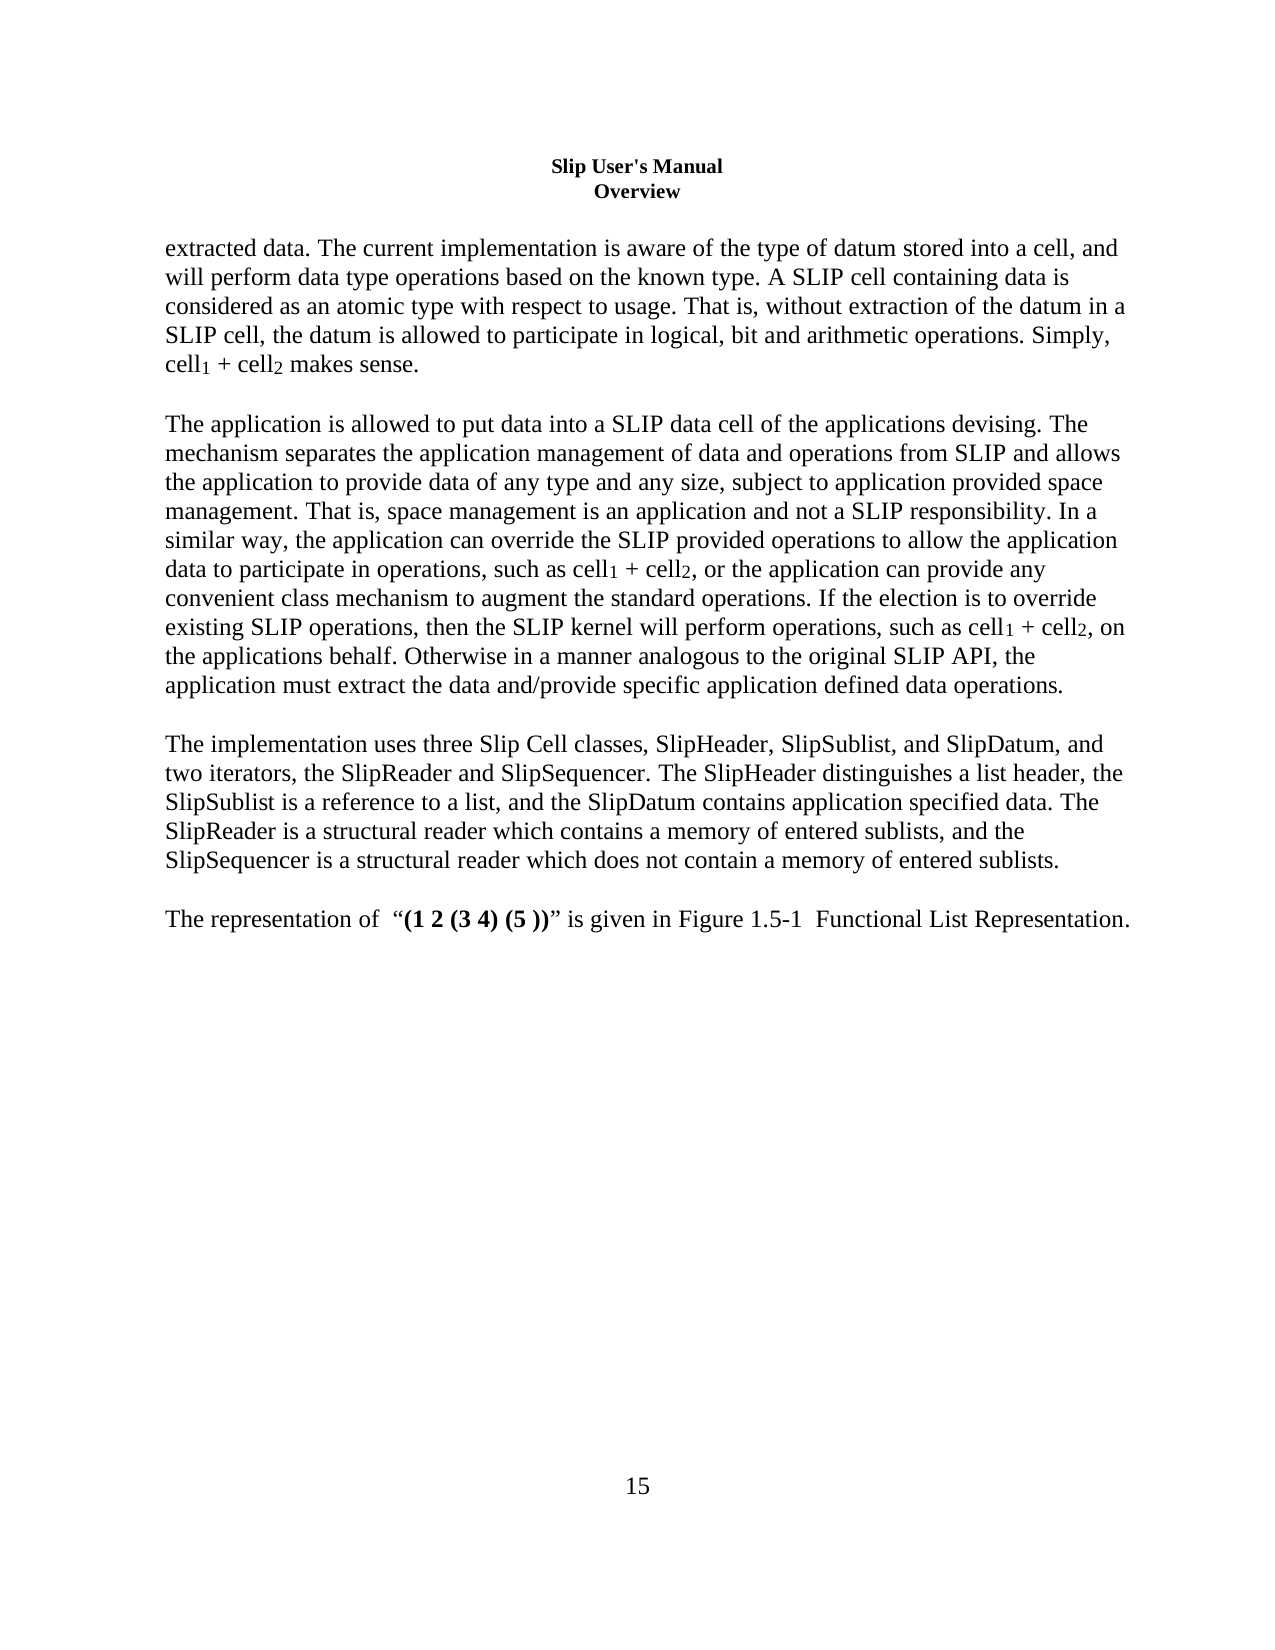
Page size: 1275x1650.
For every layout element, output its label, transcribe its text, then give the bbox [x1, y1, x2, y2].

text The implementation uses three Slip Cell classes, SlipHeader, SlipSublist, and SlipDatum, and two iterators, the SlipReader and SlipSequencer. The SlipHeader distinguishes a list header, the SlipSublist is a reference to a list, and the SlipDatum contains application specified data. The SlipReader is a structural reader which contains a memory of entered sublists, and the SlipSequencer is a structural reader which does not contain a memory of entered sublists. [1032, 729, 1140, 874]
text One augmentation not found in the original implementation is the use of datum. The original SLIP was not aware of the type of datum in a SLIP cell. The user was required to extract the datum and use application specific knowledge to infer the type and perform operations on the extracted data. The current implementation is aware of the type of datum stored into a cell, and will perform data type operations based on the known type. A SLIP cell containing data is considered as an atomic type with respect to usage. That is, without extraction of the datum in a SLIP cell, the datum is allowed to participate in logical, bit and arithmetic operations. Simply, cell1 + cell2 makes sense. [419, 233, 1140, 378]
text The application is allowed to put data into a SLIP data cell of the applications devising. The mechanism separates the application management of data and operations from SLIP and allows the application to provide data of any type and any size, subject to application provided space management. That is, space management is an application and not a SLIP responsibility. In a similar way, the application can override the SLIP provided operations to allow the application data to participate in operations, such as cell1 + cell2, or the application can provide any convenient class mechanism to augment the standard operations. If the election is to override existing SLIP operations, then the SLIP kernel will perform operations, such as cell1 + cell2, on the applications behalf. Otherwise in a manner analogous to the original SLIP API, the application must extract the data and/provide specific application defined data operations. [165, 408, 1140, 699]
